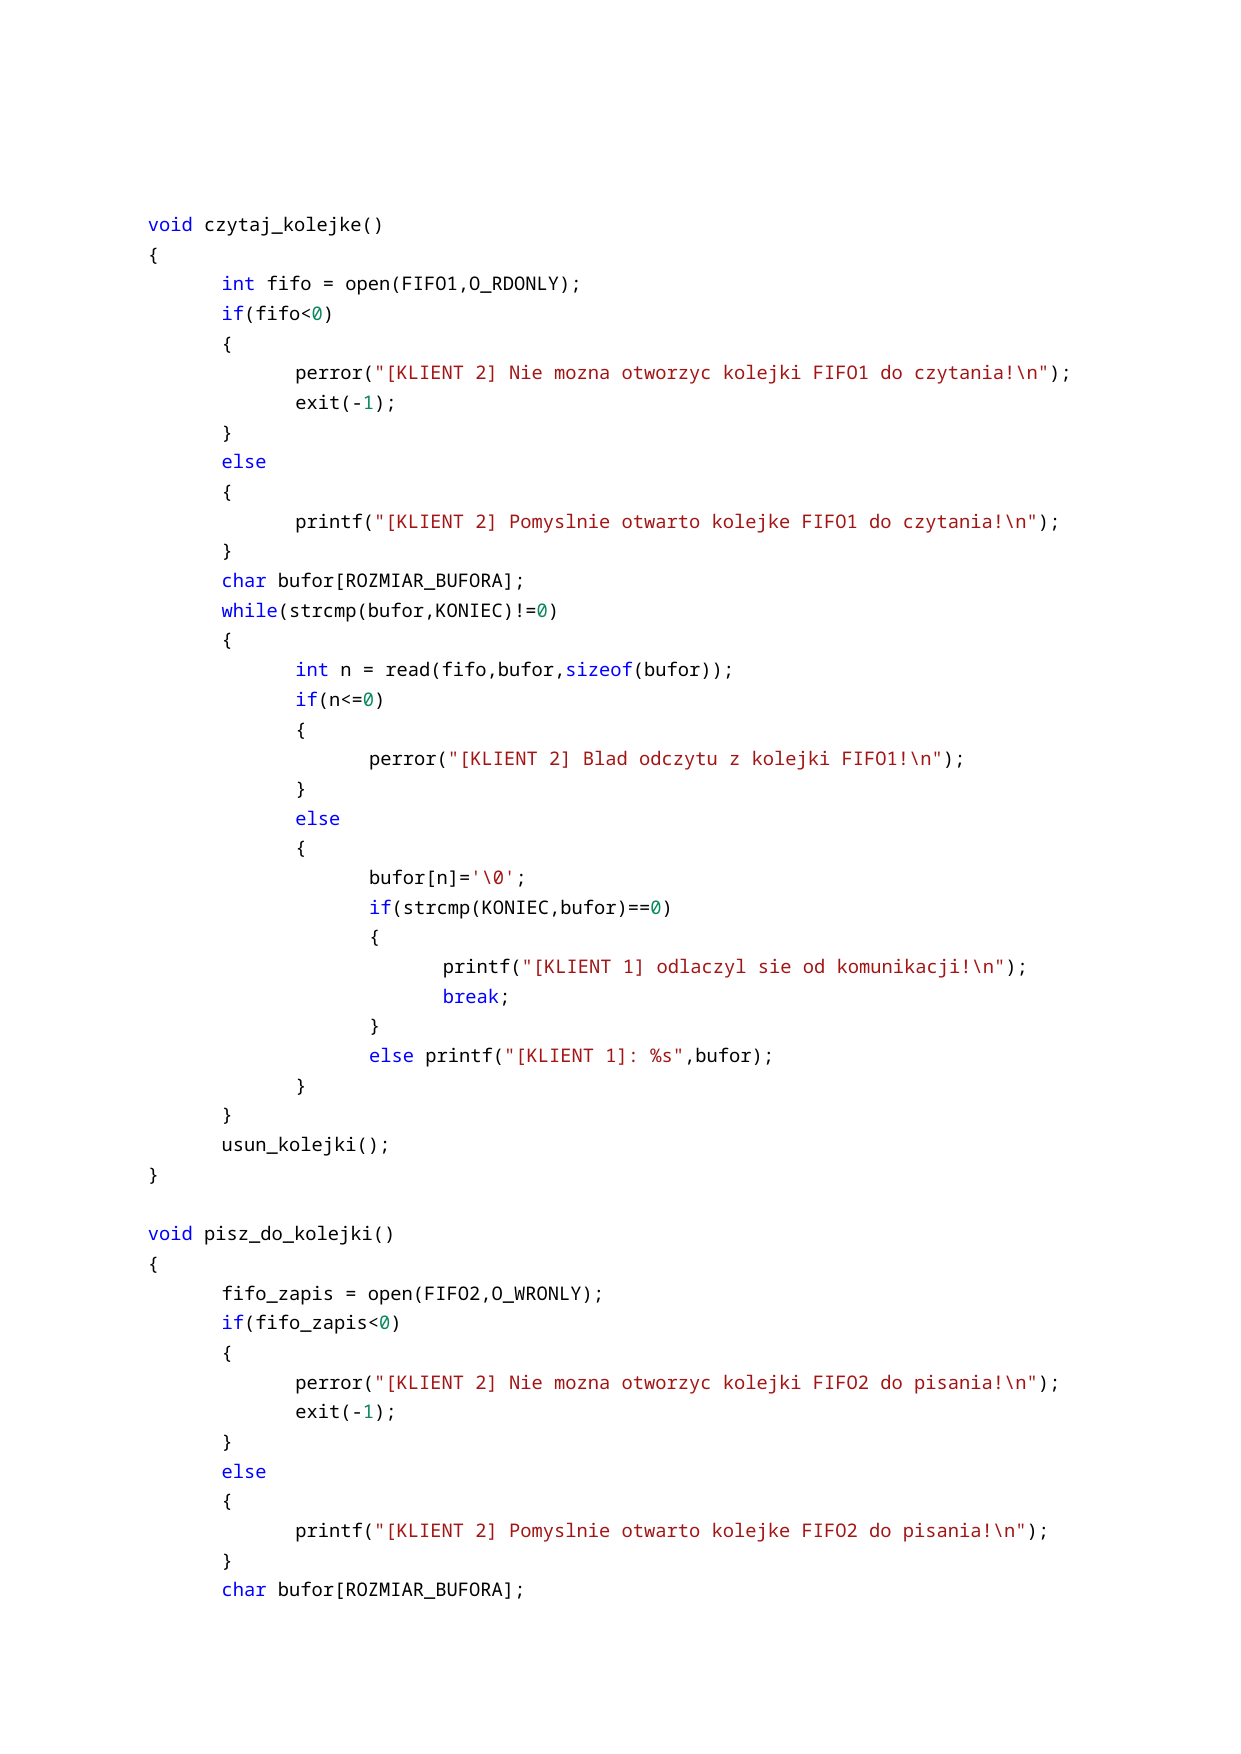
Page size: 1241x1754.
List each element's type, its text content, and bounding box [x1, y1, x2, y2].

text if(fifo_zapis<0) [148, 1305, 1093, 1335]
text void pisz_do_kolejki() [148, 1216, 1093, 1246]
text perror("[KLIENT 2] Blad odczytu z kolejki FIFO1!\n"); [148, 741, 1093, 771]
text else [148, 801, 1093, 830]
text } [148, 415, 1093, 444]
text printf("[KLIENT 2] Pomyslnie otwarto kolejke FIFO2 do pisania!\n"); [148, 1513, 1093, 1543]
text } [148, 1157, 1093, 1187]
text { [148, 326, 1093, 355]
text printf("[KLIENT 1] odlaczyl sie od komunikacji!\n"); [148, 949, 1093, 979]
text { [148, 623, 1093, 652]
text else [148, 1454, 1093, 1483]
text { [148, 830, 1093, 860]
text int fifo = open(FIFO1,O_RDONLY); [148, 266, 1093, 296]
text } [148, 1068, 1093, 1098]
text exit(-1); [148, 1394, 1093, 1424]
text } [148, 1098, 1093, 1127]
text perror("[KLIENT 2] Nie mozna otworzyc kolejki FIFO2 do pisania!\n"); [148, 1365, 1093, 1394]
text { [148, 1246, 1093, 1276]
text { [148, 237, 1093, 266]
text break; [148, 979, 1093, 1008]
text usun_kolejki(); [148, 1127, 1093, 1157]
text perror("[KLIENT 2] Nie mozna otworzyc kolejki FIFO1 do czytania!\n"); [148, 355, 1093, 385]
text bufor[n]='\0'; [148, 860, 1093, 890]
text { [148, 1335, 1093, 1365]
text { [148, 919, 1093, 949]
text void czytaj_kolejke() [148, 207, 1093, 237]
text } [148, 1008, 1093, 1038]
text } [148, 1424, 1093, 1454]
text } [148, 1543, 1093, 1573]
text printf("[KLIENT 2] Pomyslnie otwarto kolejke FIFO1 do czytania!\n"); [148, 504, 1093, 533]
text { [148, 1483, 1093, 1513]
text { [148, 712, 1093, 741]
text } [148, 771, 1093, 801]
text else printf("[KLIENT 1]: %s",bufor); [148, 1038, 1093, 1068]
text if(fifo<0) [148, 296, 1093, 326]
text } [148, 533, 1093, 563]
text { [148, 474, 1093, 504]
text fifo_zapis = open(FIFO2,O_WRONLY); [148, 1276, 1093, 1305]
text char bufor[ROZMIAR_BUFORA]; [148, 563, 1093, 593]
text while(strcmp(bufor,KONIEC)!=0) [148, 593, 1093, 623]
text else [148, 444, 1093, 474]
text if(n<=0) [148, 682, 1093, 712]
text int n = read(fifo,bufor,sizeof(bufor)); [148, 652, 1093, 682]
text char bufor[ROZMIAR_BUFORA]; [148, 1573, 1093, 1602]
text if(strcmp(KONIEC,bufor)==0) [148, 890, 1093, 919]
text exit(-1); [148, 385, 1093, 415]
